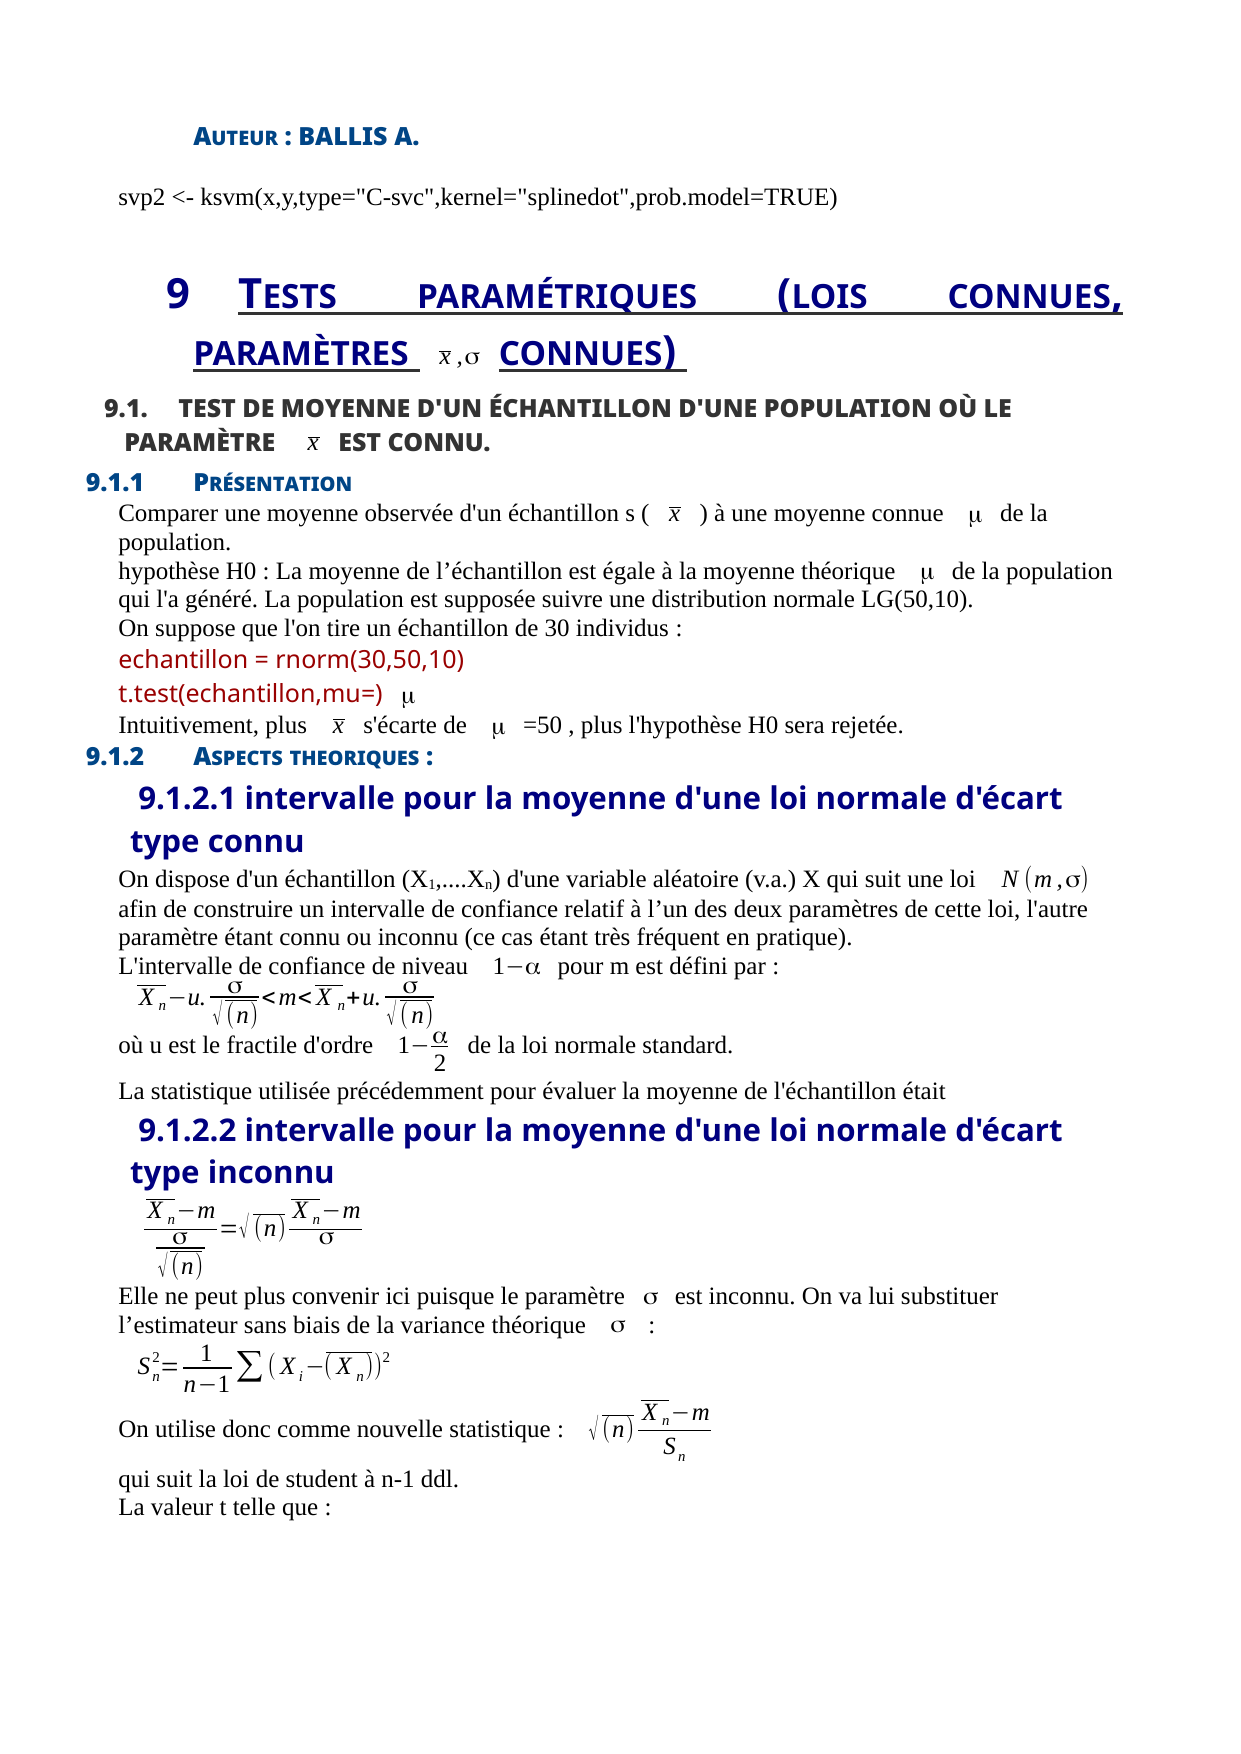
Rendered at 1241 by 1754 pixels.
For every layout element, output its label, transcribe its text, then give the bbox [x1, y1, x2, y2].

text Intuitivement, plus s'écarte de =50 , plus l'hypothèse H0 sera rejetée. [118, 710, 1123, 739]
subtitle intervalle pour la moyenne d'une loi normale d'écart type connu [130, 776, 1123, 861]
subtitle Test de moyenne d'un échantillon d'une population où le paramètre est connu. [104, 390, 1123, 458]
text La statistique utilisée précédemment pour évaluer la moyenne de l'échantillon était [118, 1076, 1123, 1105]
text La valeur t telle que : [118, 1492, 1123, 1521]
text qui suit la loi de student à n-1 ddl. [118, 1464, 1123, 1492]
text où u est le fractile d'ordre de la loi normale standard. [118, 1030, 1123, 1076]
text On suppose que l'on tire un échantillon de 30 individus : [118, 613, 1123, 642]
subtitle Aspects theoriques : [79, 739, 1117, 773]
text L'intervalle de confiance de niveau pour m est défini par : [118, 951, 1123, 980]
text Elle ne peut plus convenir ici puisque le paramètreest inconnu. On va lui substituer l’estimateur sans biais de la variance théorique : [118, 1281, 1123, 1338]
text Comparer une moyenne observée d'un échantillon s () à une moyenne connue de la population. [118, 498, 1123, 556]
text hypothèse H0 : La moyenne de l’échantillon est égale à la moyenne théorique de la population qui l'a généré. La population est supposée suivre une distribution normale LG(50,10). [118, 556, 1123, 613]
text svp2 <- ksvm(x,y,type="C-svc",kernel="splinedot",prob.model=TRUE) [118, 182, 1123, 210]
subtitle Présentation [79, 464, 1117, 498]
text On utilise donc comme nouvelle statistique : [118, 1397, 1123, 1464]
text t.test(echantillon,mu=) [118, 676, 1123, 710]
text On dispose d'un échantillon (X1,....Xn) d'une variable aléatoire (v.a.) X qui suit une loi afin de construire un intervalle de confiance relatif à l’un des deux paramètres de cette loi, l'autre paramètre étant connu ou inconnu (ce cas étant très fréquent en pratique). [118, 864, 1123, 951]
subtitle intervalle pour la moyenne d'une loi normale d'écart type inconnu [130, 1108, 1123, 1193]
subtitle Tests paramétriques (lois connues, paramètres connues) [156, 264, 1123, 378]
text echantillon = rnorm(30,50,10) [118, 642, 1123, 676]
